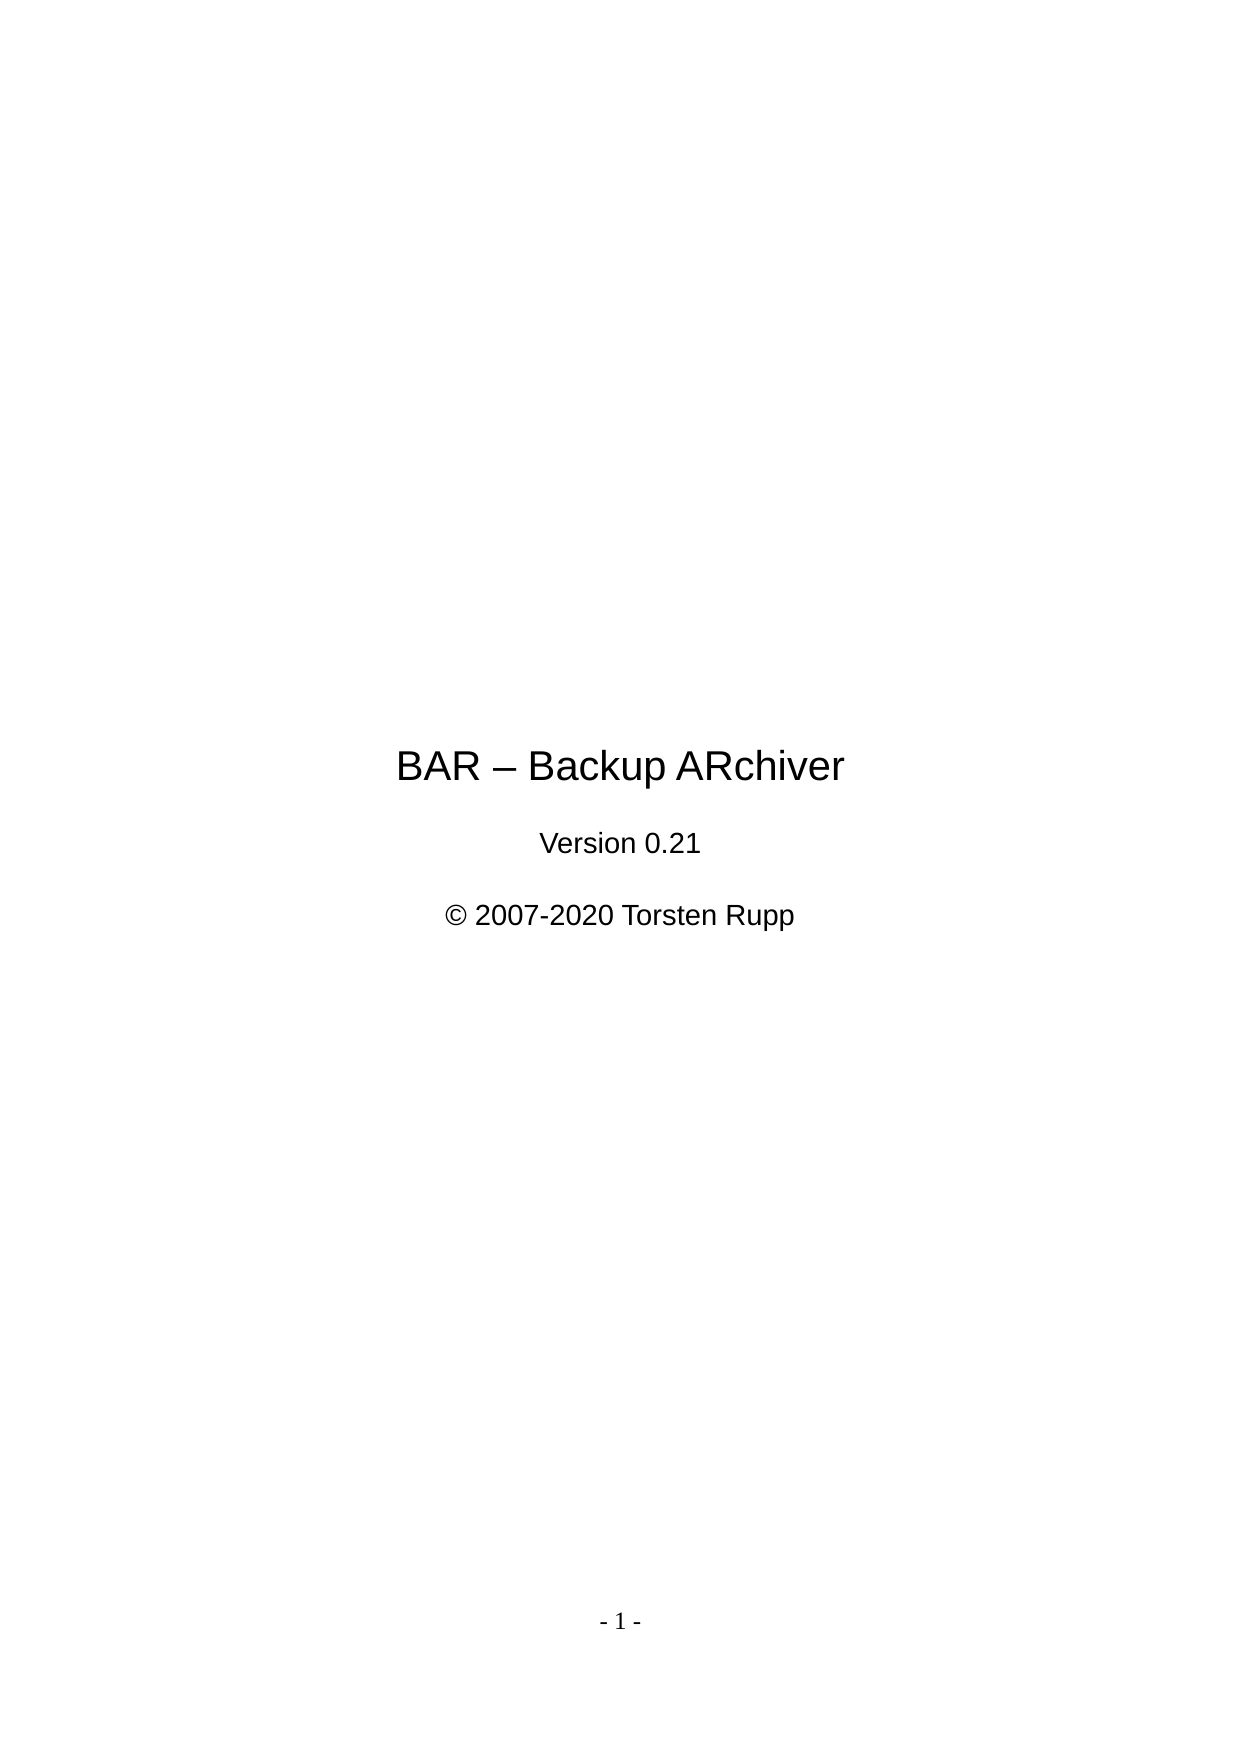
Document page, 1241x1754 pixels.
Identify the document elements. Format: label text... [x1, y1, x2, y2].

subtitle Version 0.21 [118, 826, 1122, 860]
subtitle BAR – Backup ARchiver [118, 741, 1122, 789]
subtitle © 2007-2020 Torsten Rupp [118, 897, 1122, 931]
